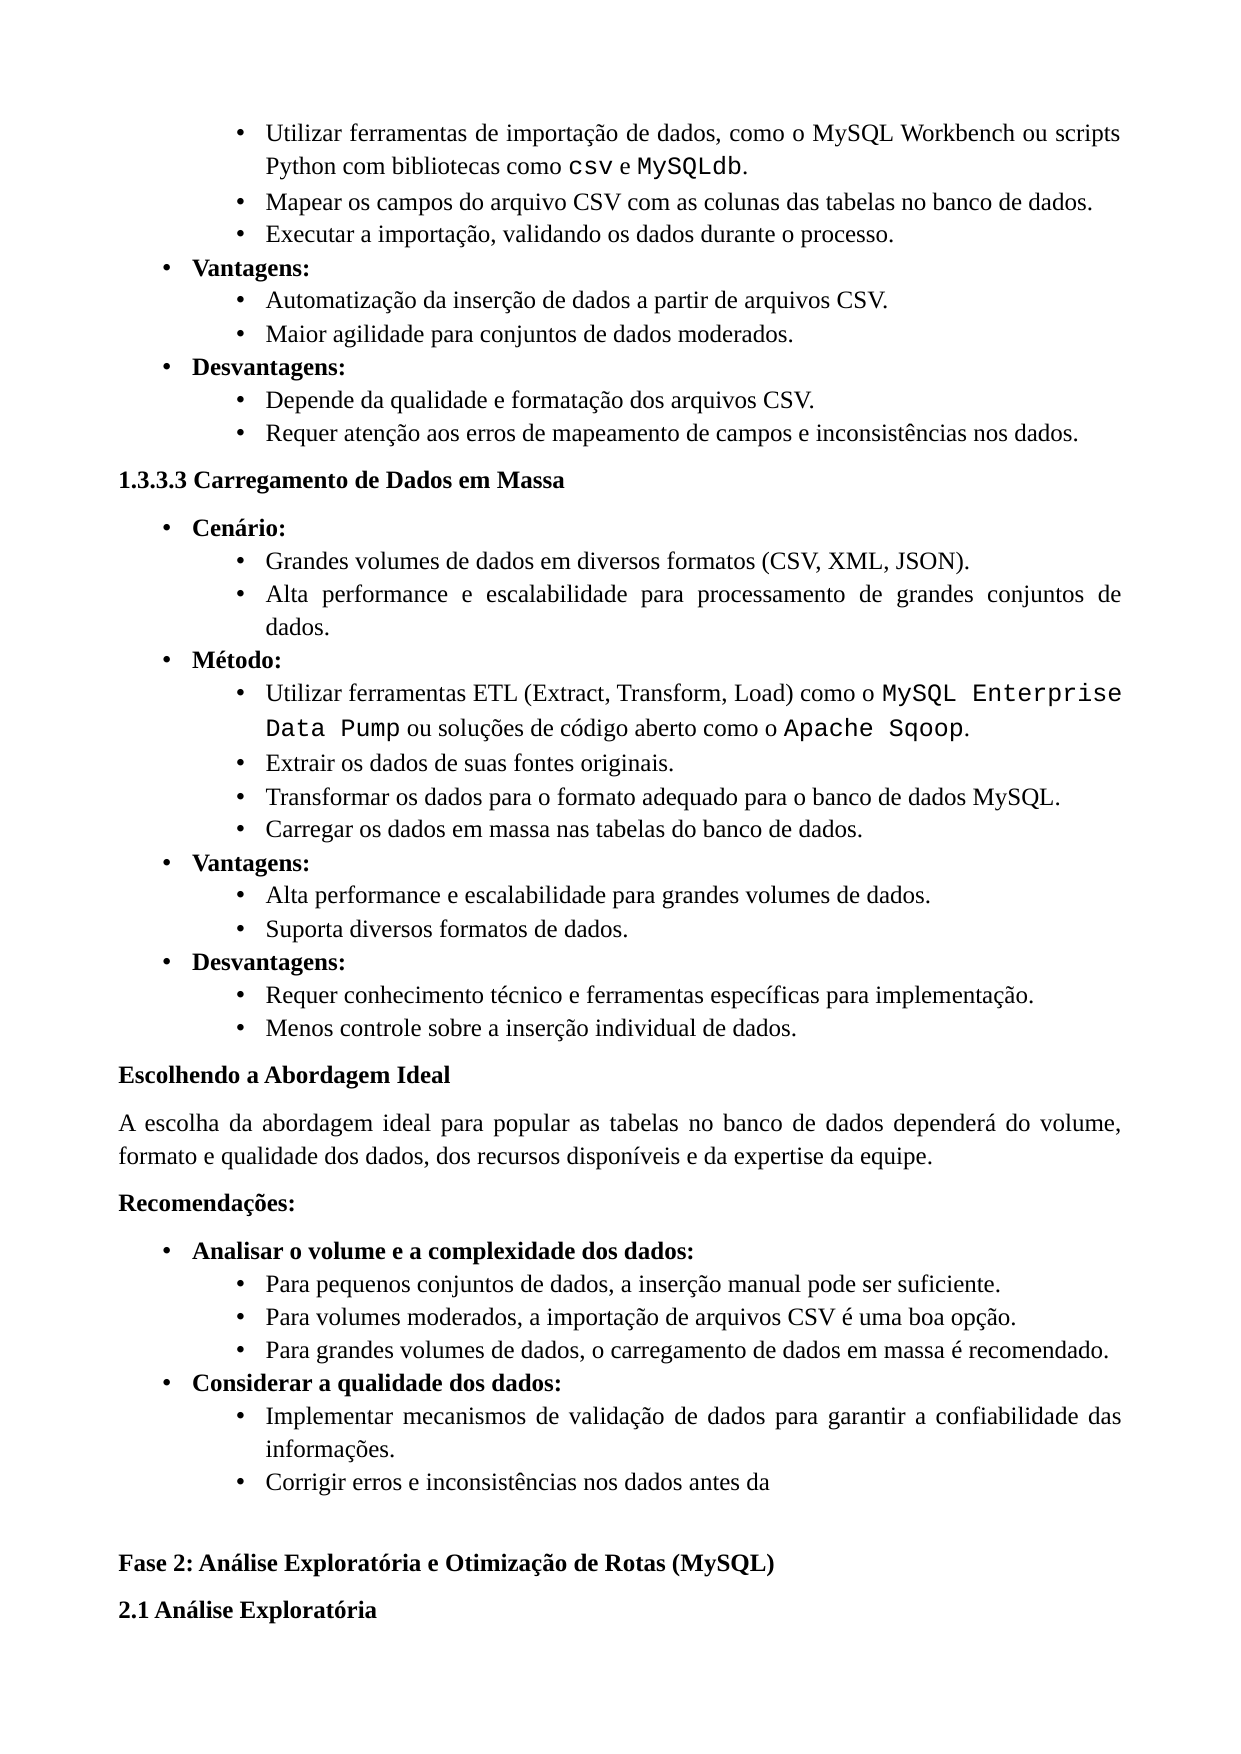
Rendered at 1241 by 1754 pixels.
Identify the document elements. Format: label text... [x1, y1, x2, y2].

list Método: [162, 645, 1122, 674]
list Desvantagens: [162, 352, 1122, 380]
list Requer atenção aos erros de mapeamento de campos e inconsistências nos dados. [236, 418, 1122, 446]
list Corrigir erros e inconsistências nos dados antes da [236, 1467, 1122, 1496]
list Transformar os dados para o formato adequado para o banco de dados MySQL. [236, 782, 1122, 810]
text 2.1 Análise Exploratória [118, 1596, 1122, 1624]
list Carregar os dados em massa nas tabelas do banco de dados. [236, 814, 1122, 843]
list Requer conhecimento técnico e ferramentas específicas para implementação. [236, 980, 1122, 1008]
list Utilizar ferramentas ETL (Extract, Transform, Load) como o MySQL Enterprise Data Pump ou soluções de código aberto como o Apache Sqoop. [236, 678, 1122, 744]
list Extrair os dados de suas fontes originais. [236, 748, 1122, 777]
text Fase 2: Análise Exploratória e Otimização de Rotas (MySQL) [118, 1548, 1122, 1577]
list Grandes volumes de dados em diversos formatos (CSV, XML, JSON). [236, 546, 1122, 575]
list Analisar o volume e a complexidade dos dados: [162, 1236, 1122, 1265]
text A escolha da abordagem ideal para popular as tabelas no banco de dados dependerá do volume, formato e qualidade dos dados, dos recursos disponíveis e da expertise da equipe. [118, 1108, 1122, 1170]
list Executar a importação, validando os dados durante o processo. [236, 219, 1122, 248]
list Alta performance e escalabilidade para grandes volumes de dados. [236, 881, 1122, 909]
list Mapear os campos do arquivo CSV com as colunas das tabelas no banco de dados. [236, 187, 1122, 215]
list Desvantagens: [162, 947, 1122, 975]
list Menos controle sobre a inserção individual de dados. [236, 1013, 1122, 1041]
text 1.3.3.3 Carregamento de Dados em Massa [118, 465, 1122, 494]
text Recomendações: [118, 1188, 1122, 1217]
list Para grandes volumes de dados, o carregamento de dados em massa é recomendado. [236, 1335, 1122, 1364]
list Alta performance e escalabilidade para processamento de grandes conjuntos de dados. [236, 579, 1122, 641]
list Implementar mecanismos de validação de dados para garantir a confiabilidade das informações. [236, 1401, 1122, 1463]
list Depende da qualidade e formatação dos arquivos CSV. [236, 385, 1122, 413]
list Cenário: [162, 513, 1122, 542]
list Suporta diversos formatos de dados. [236, 914, 1122, 942]
list Para volumes moderados, a importação de arquivos CSV é uma boa opção. [236, 1302, 1122, 1331]
list Vantagens: [162, 848, 1122, 876]
list Para pequenos conjuntos de dados, a inserção manual pode ser suficiente. [236, 1269, 1122, 1298]
list Maior agilidade para conjuntos de dados moderados. [236, 319, 1122, 347]
list Utilizar ferramentas de importação de dados, como o MySQL Workbench ou scripts Python com bibliotecas como csv e MySQLdb. [236, 118, 1122, 182]
text Escolhendo a Abordagem Ideal [118, 1060, 1122, 1089]
list Automatização da inserção de dados a partir de arquivos CSV. [236, 286, 1122, 314]
list Considerar a qualidade dos dados: [162, 1368, 1122, 1397]
list Vantagens: [162, 253, 1122, 281]
